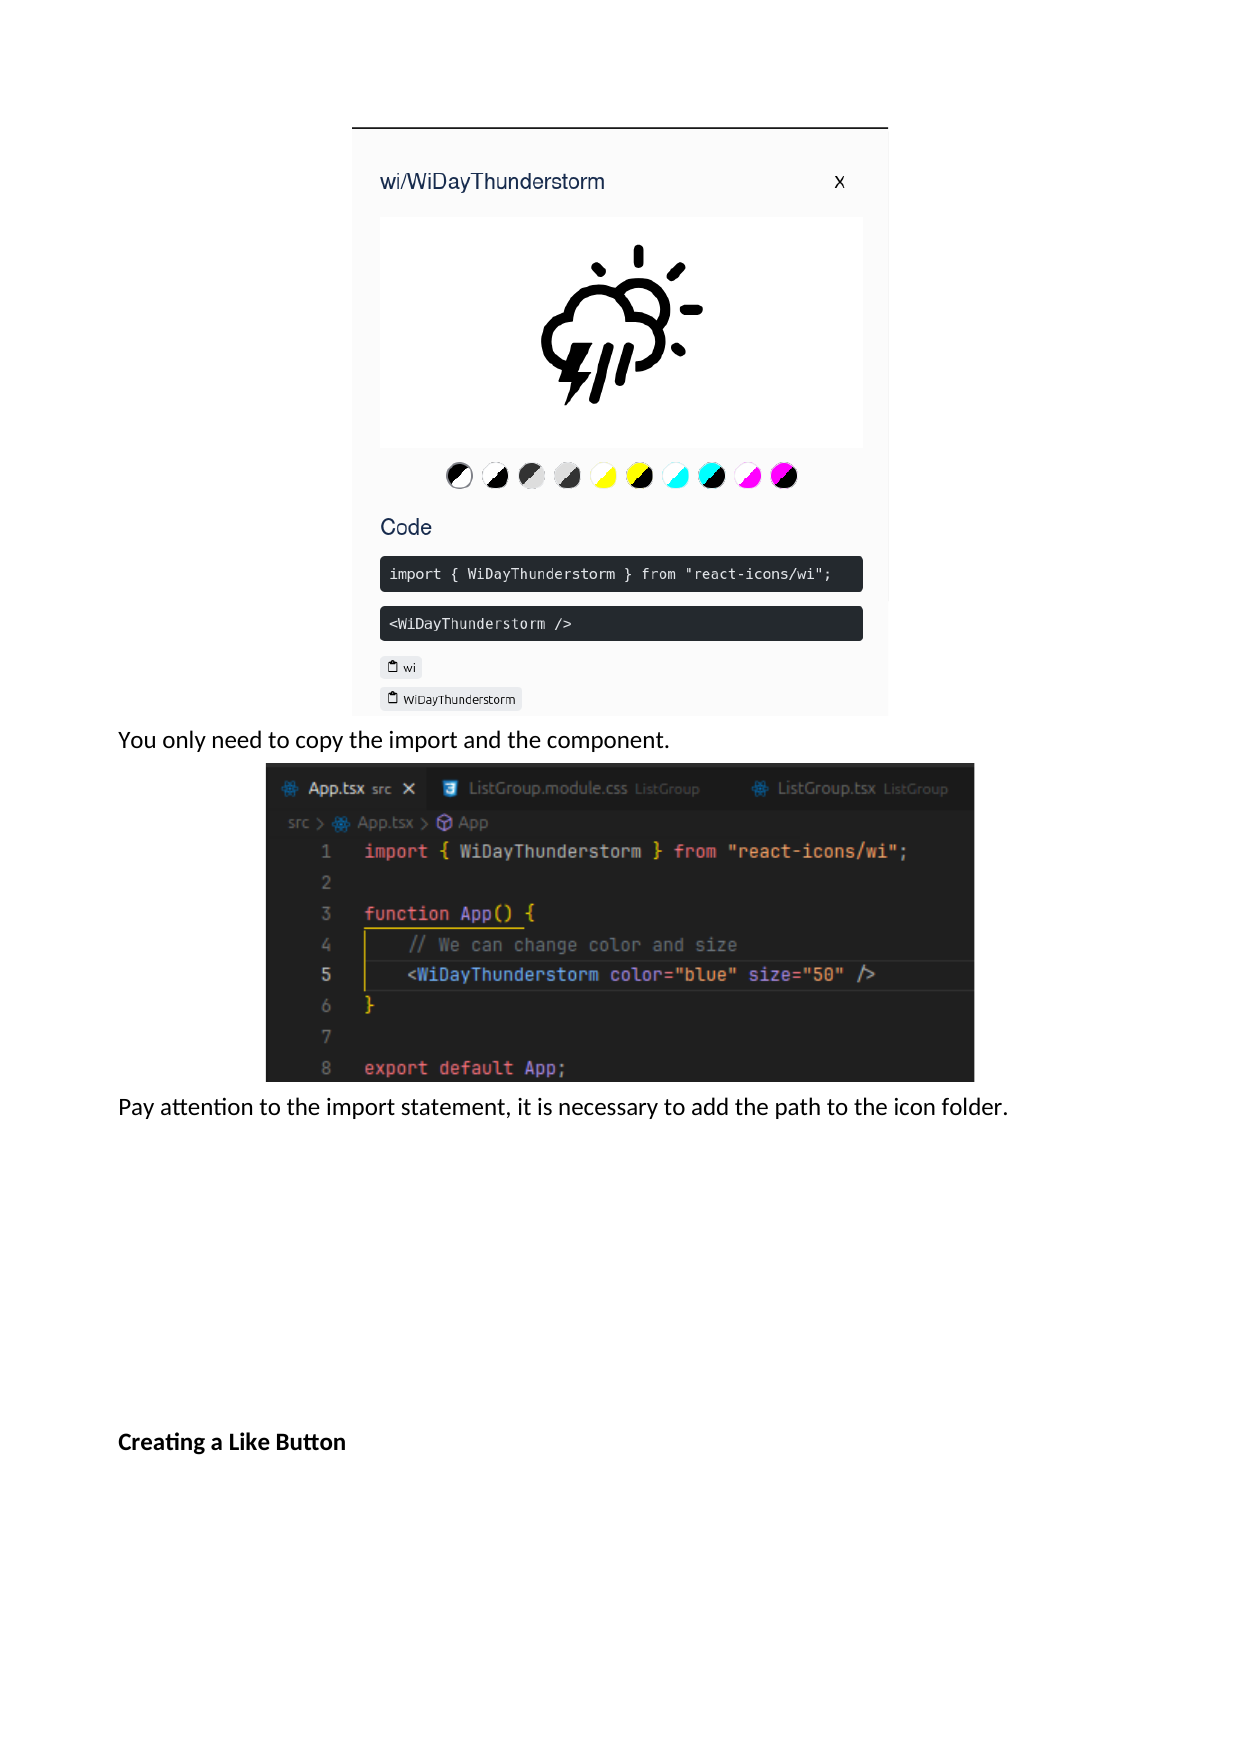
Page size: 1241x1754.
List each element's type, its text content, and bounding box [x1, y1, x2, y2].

text Creating a Like Button [118, 1426, 1122, 1457]
text You only need to copy the import and the component. [118, 118, 1122, 755]
picture [265, 763, 975, 1082]
picture [352, 127, 889, 716]
text Pay attention to the import statement, it is necessary to add the path to the icon folder. [118, 755, 1122, 1121]
